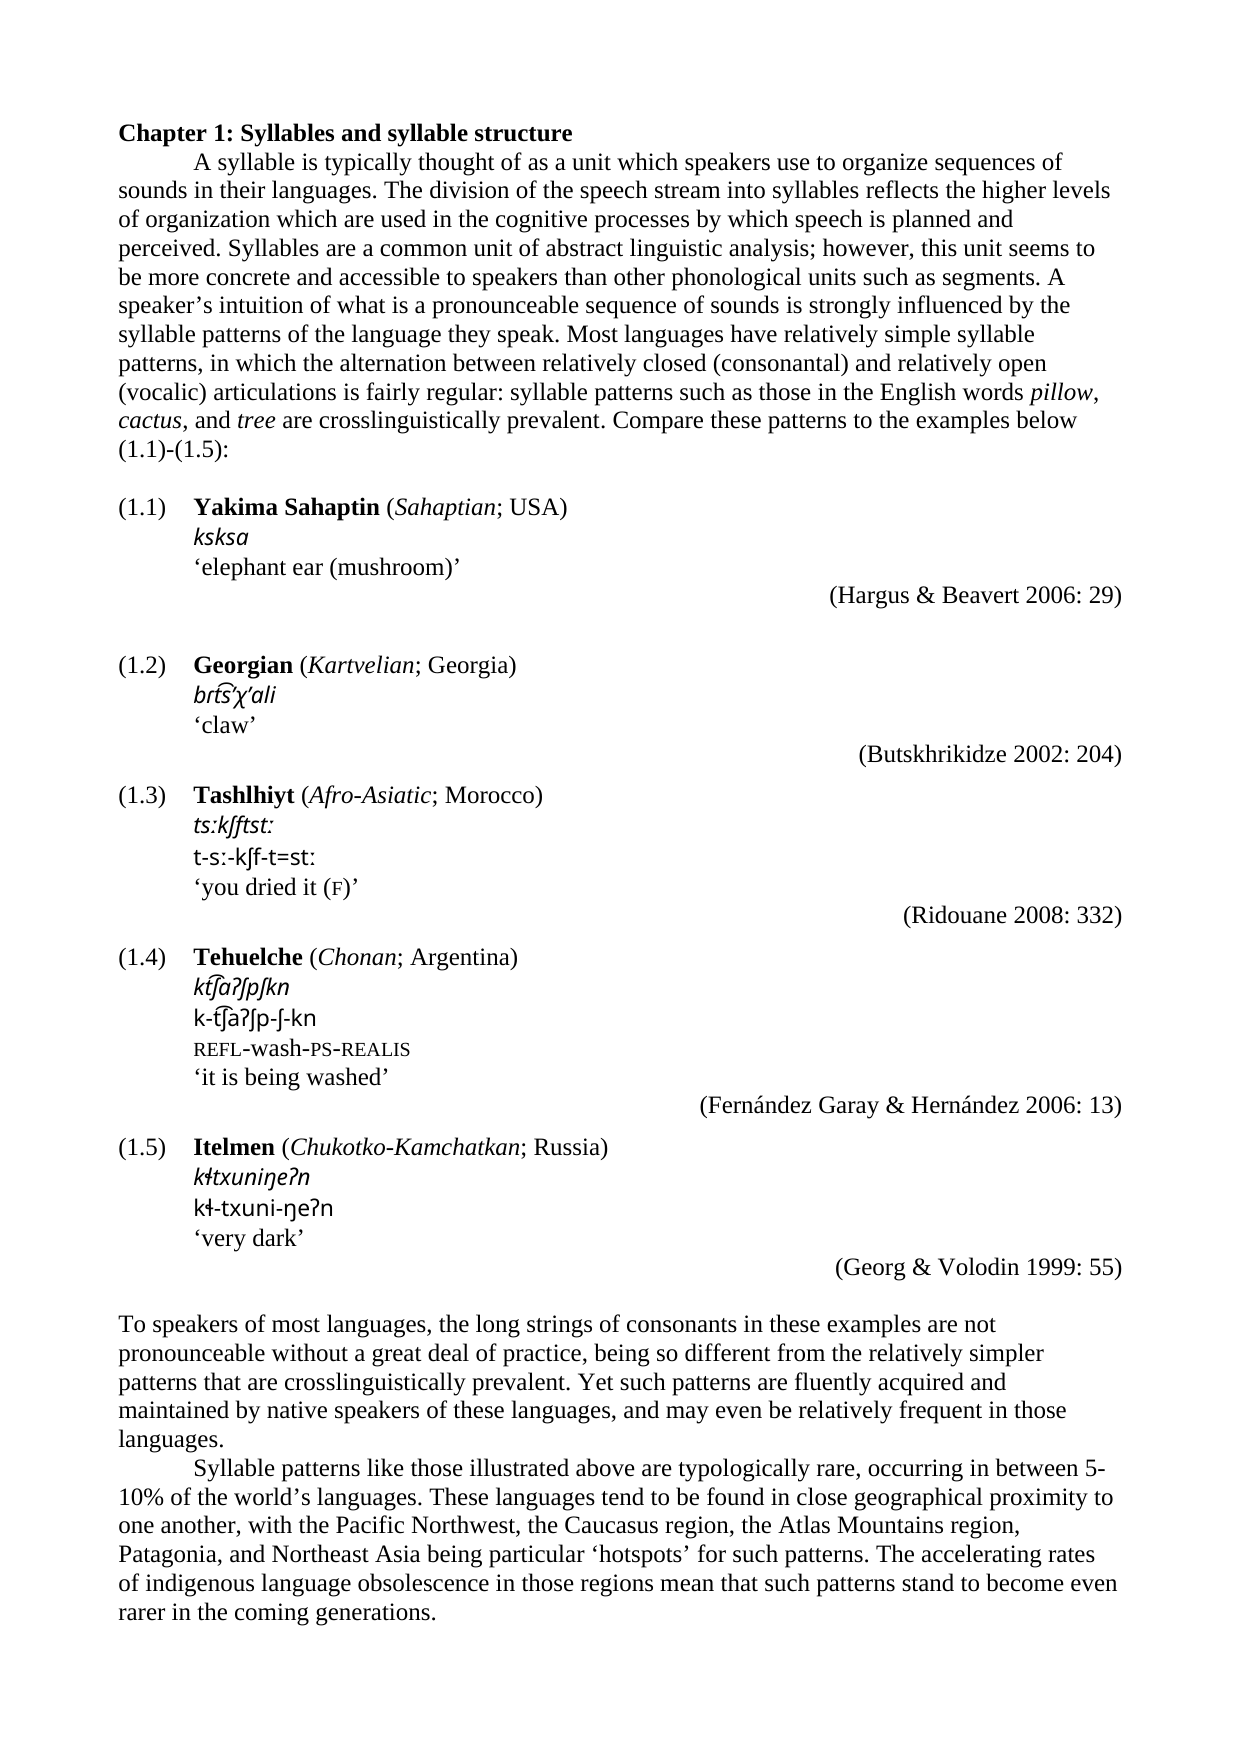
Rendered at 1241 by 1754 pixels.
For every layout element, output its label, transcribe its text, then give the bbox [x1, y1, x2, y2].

text ‘you dried it (f)’ [193, 872, 1122, 901]
text tsːkʃftstː [193, 809, 1122, 841]
text A syllable is typically thought of as a unit which speakers use to organize sequences of sounds in their languages. The division of the speech stream into syllables reflects the higher levels of organization which are used in the cognitive processes by which speech is planned and perceived. Syllables are a common unit of abstract linguistic analysis; however, this unit seems to be more concrete and accessible to speakers than other phonological units such as segments. A speaker’s intuition of what is a pronounceable sequence of sounds is strongly influenced by the syllable patterns of the language they speak. Most languages have relatively simple syllable patterns, in which the alternation between relatively closed (consonantal) and relatively open (vocalic) articulations is fairly regular: syllable patterns such as those in the English words pillow, cactus, and tree are crosslinguistically prevalent. Compare these patterns to the examples below (1.1)-(1.5): [118, 147, 1122, 463]
text refl-wash-ps-realis [193, 1033, 1122, 1062]
text (1.1) Yakima Sahaptin (Sahaptian; USA) [118, 492, 1122, 521]
title Chapter 1: Syllables and syllable structure [118, 118, 1122, 147]
text (1.4) Tehuelche (Chonan; Argentina) [118, 942, 1122, 971]
text (Butskhrikidze 2002: 204) [118, 739, 1122, 768]
text (Ridouane 2008: 332) [118, 901, 1122, 929]
text kɬtxuniŋeʔn [193, 1161, 1122, 1192]
text (Hargus & Beavert 2006: 29) [118, 581, 1122, 609]
text (1.5) Itelmen (Chukotko-Kamchatkan; Russia) [118, 1132, 1122, 1161]
text (Georg & Volodin 1999: 55) [118, 1252, 1122, 1281]
text ksksa [193, 521, 1122, 552]
text k-t͡ʃaʔʃp-ʃ-kn [193, 1002, 1122, 1033]
text (1.2) Georgian (Kartvelian; Georgia) [118, 651, 1122, 679]
text To speakers of most languages, the long strings of consonants in these examples are not pronounceable without a great deal of practice, being so different from the relatively simpler patterns that are crosslinguistically prevalent. Yet such patterns are fluently acquired and maintained by native speakers of these languages, and may even be relatively frequent in those languages. [118, 1309, 1122, 1453]
text kɬ-txuni-ŋeʔn [193, 1192, 1122, 1223]
text ‘it is being washed’ [193, 1062, 1122, 1091]
text ‘elephant ear (mushroom)’ [193, 552, 1122, 581]
text (1.3) Tashlhiyt (Afro-Asiatic; Morocco) [118, 781, 1122, 809]
text ‘claw’ [193, 711, 1122, 739]
text bɾt͡s’χ’ali [193, 679, 1122, 711]
text t-sː-kʃf-t=stː [193, 841, 1122, 872]
text kt͡ʃaʔʃpʃkn [193, 971, 1122, 1002]
text ‘very dark’ [193, 1223, 1122, 1252]
text (Fernández Garay & Hernández 2006: 13) [118, 1091, 1122, 1119]
text Syllable patterns like those illustrated above are typologically rare, occurring in between 5-10% of the world’s languages. These languages tend to be found in close geographical proximity to one another, with the Pacific Northwest, the Caucasus region, the Atlas Mountains region, Patagonia, and Northeast Asia being particular ‘hotspots’ for such patterns. The accelerating rates of indigenous language obsolescence in those regions mean that such patterns stand to become even rarer in the coming generations. [118, 1453, 1122, 1626]
